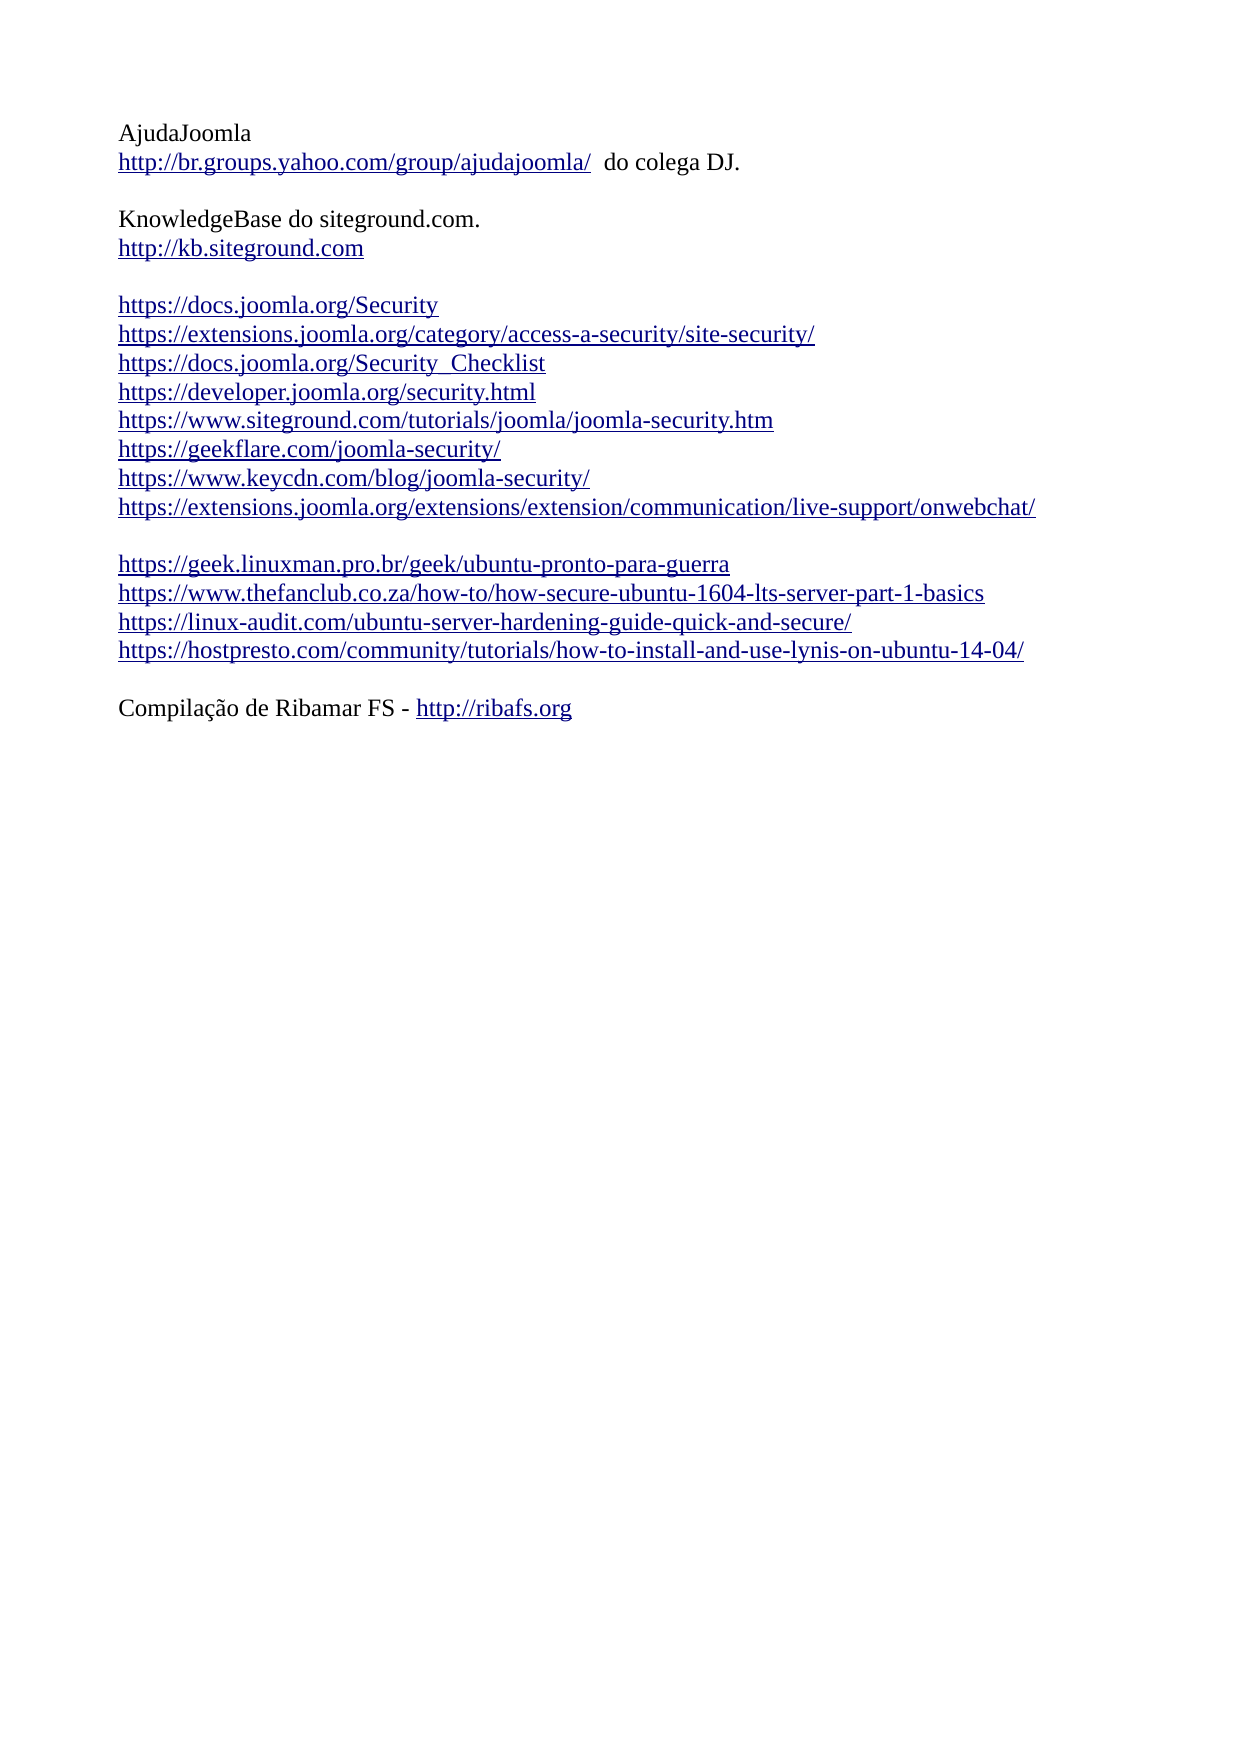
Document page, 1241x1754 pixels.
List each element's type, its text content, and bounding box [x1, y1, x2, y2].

text http://kb.siteground.com [118, 233, 1122, 262]
text https://geekflare.com/joomla-security/ [118, 434, 1122, 463]
text https://www.keycdn.com/blog/joomla-security/ [118, 463, 1122, 492]
text https://extensions.joomla.org/extensions/extension/communication/live-support/onwebchat/ [118, 492, 1122, 521]
text https://extensions.joomla.org/category/access-a-security/site-security/ [118, 319, 1122, 348]
text http://br.groups.yahoo.com/group/ajudajoomla/ do colega DJ. [118, 147, 1122, 176]
text https://www.siteground.com/tutorials/joomla/joomla-security.htm [118, 406, 1122, 434]
text https://linux-audit.com/ubuntu-server-hardening-guide-quick-and-secure/ [118, 607, 1122, 636]
text Compilação de Ribamar FS - http://ribafs.org [118, 693, 1122, 722]
text https://hostpresto.com/community/tutorials/how-to-install-and-use-lynis-on-ubuntu-14-04/ [118, 636, 1122, 664]
text KnowledgeBase do siteground.com. [118, 204, 1122, 233]
text https://docs.joomla.org/Security [118, 291, 1122, 319]
text https://docs.joomla.org/Security_Checklist [118, 348, 1122, 377]
text https://geek.linuxman.pro.br/geek/ubuntu-pronto-para-guerra [118, 549, 1122, 578]
text AjudaJoomla [118, 118, 1122, 147]
text https://www.thefanclub.co.za/how-to/how-secure-ubuntu-1604-lts-server-part-1-basics [118, 578, 1122, 607]
text https://developer.joomla.org/security.html [118, 377, 1122, 406]
